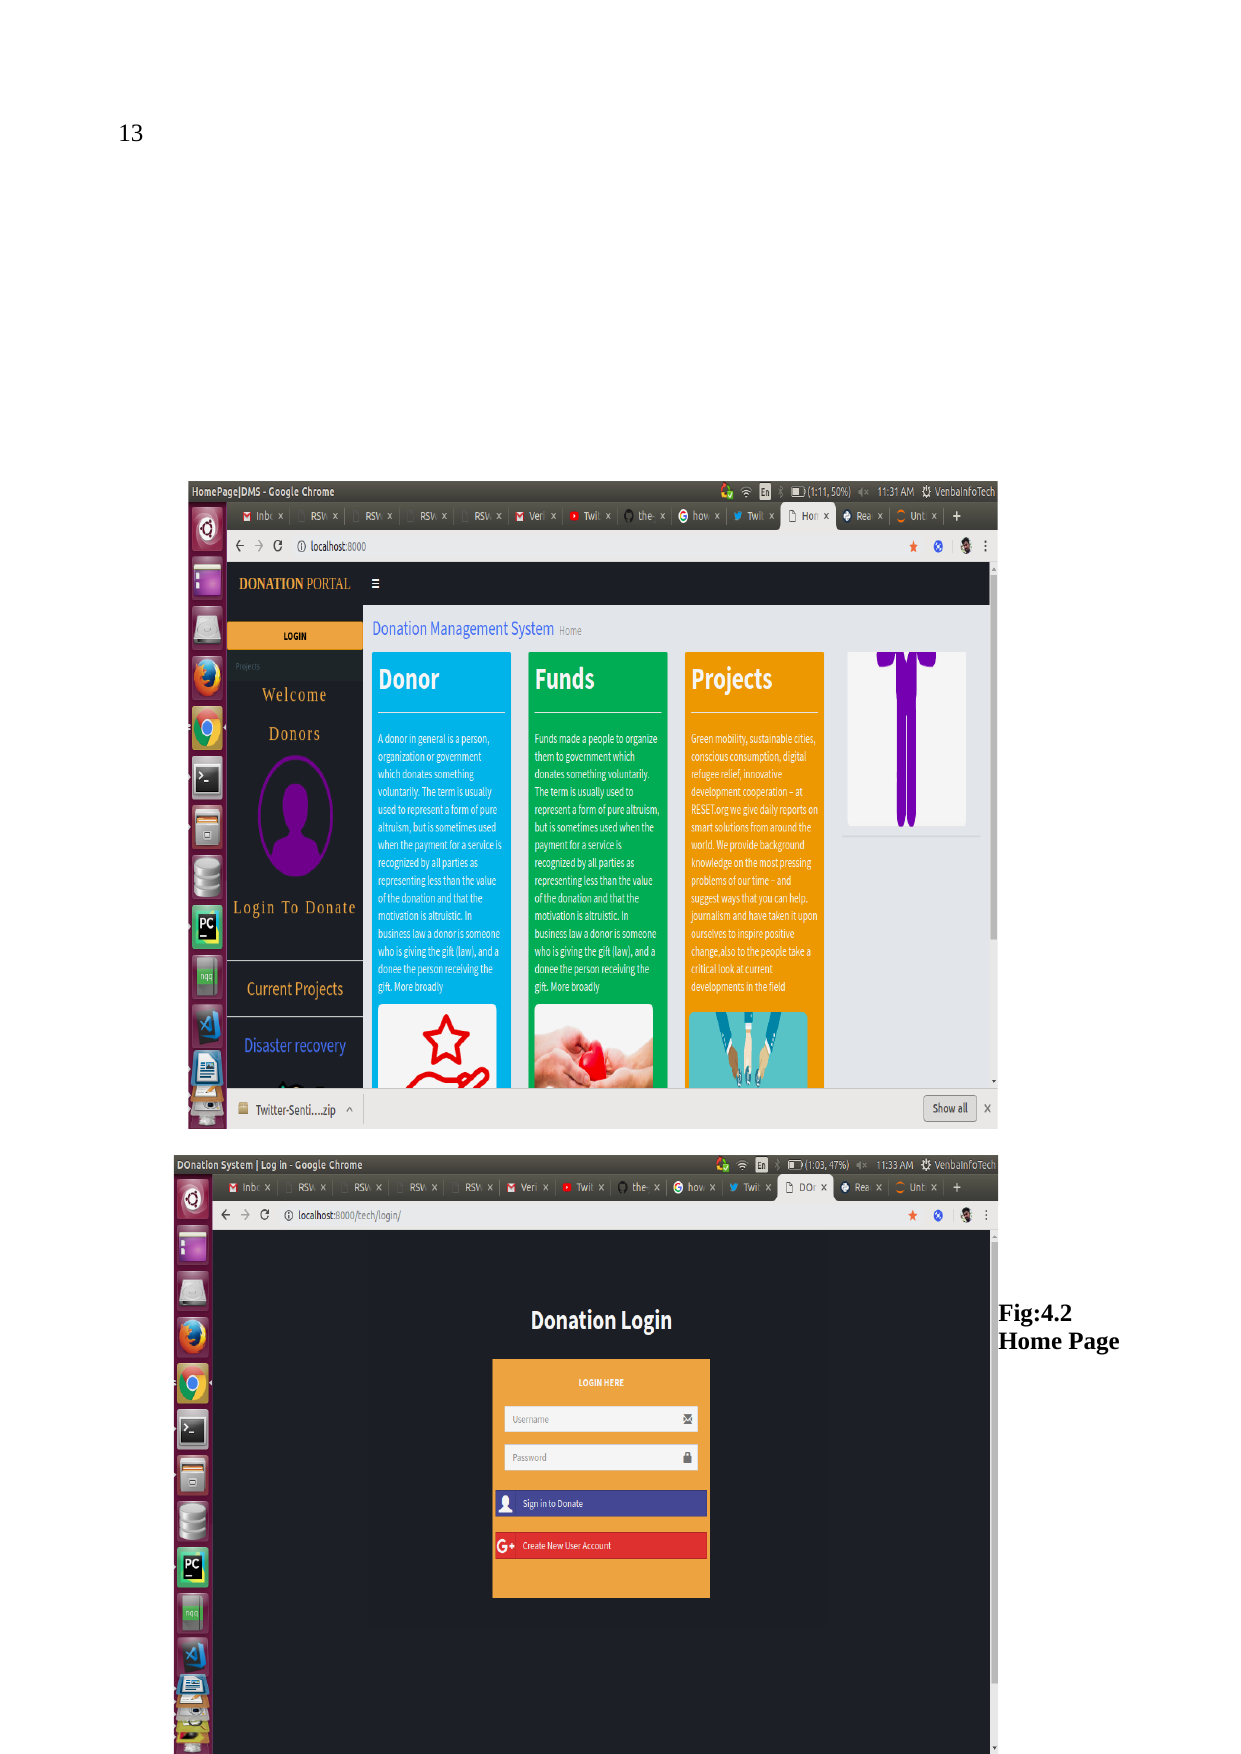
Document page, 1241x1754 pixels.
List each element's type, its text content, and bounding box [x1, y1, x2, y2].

picture [173, 1155, 999, 1754]
picture [188, 481, 998, 1129]
text [118, 1269, 173, 1355]
text Fig:4.2 Home Page [999, 1269, 1122, 1355]
